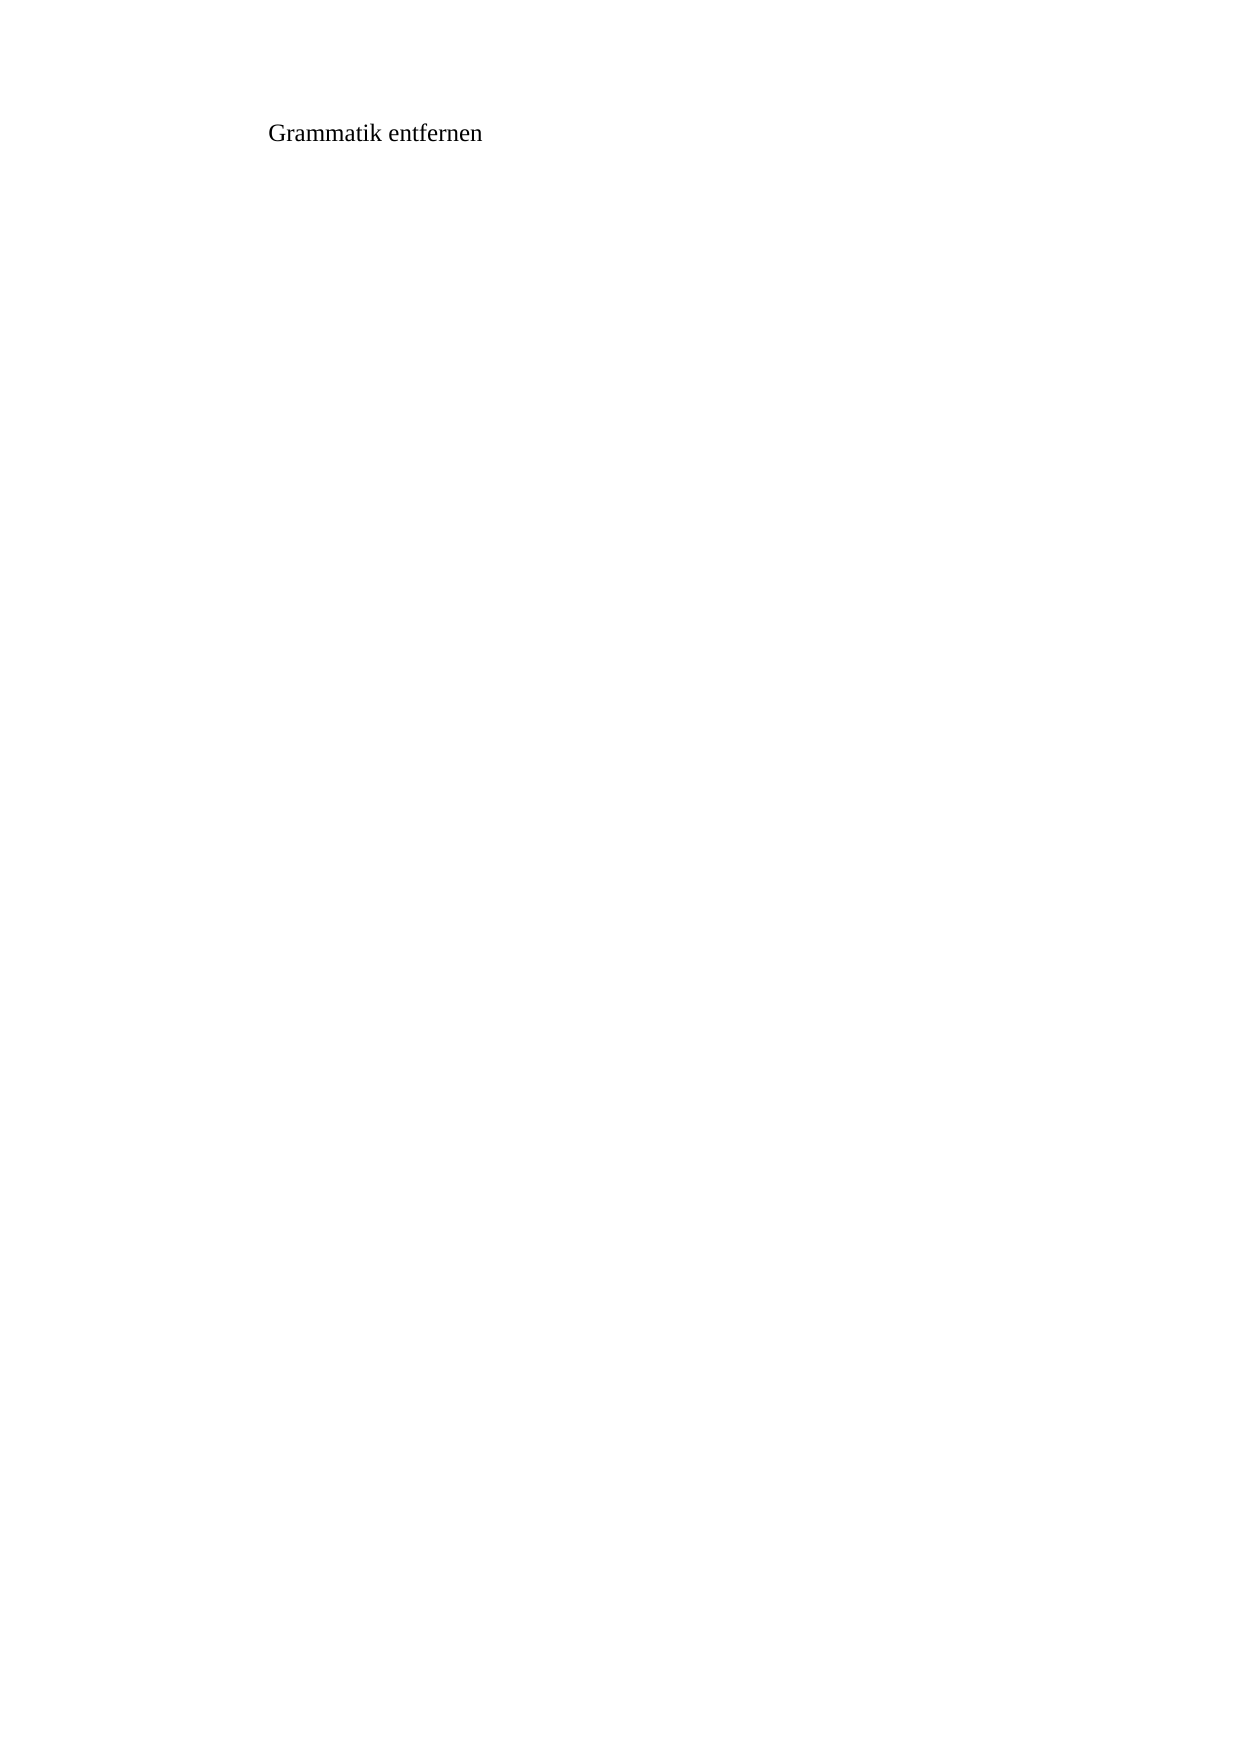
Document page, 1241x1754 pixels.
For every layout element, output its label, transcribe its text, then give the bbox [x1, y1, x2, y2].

list Grammatik entfernen [231, 118, 1122, 147]
